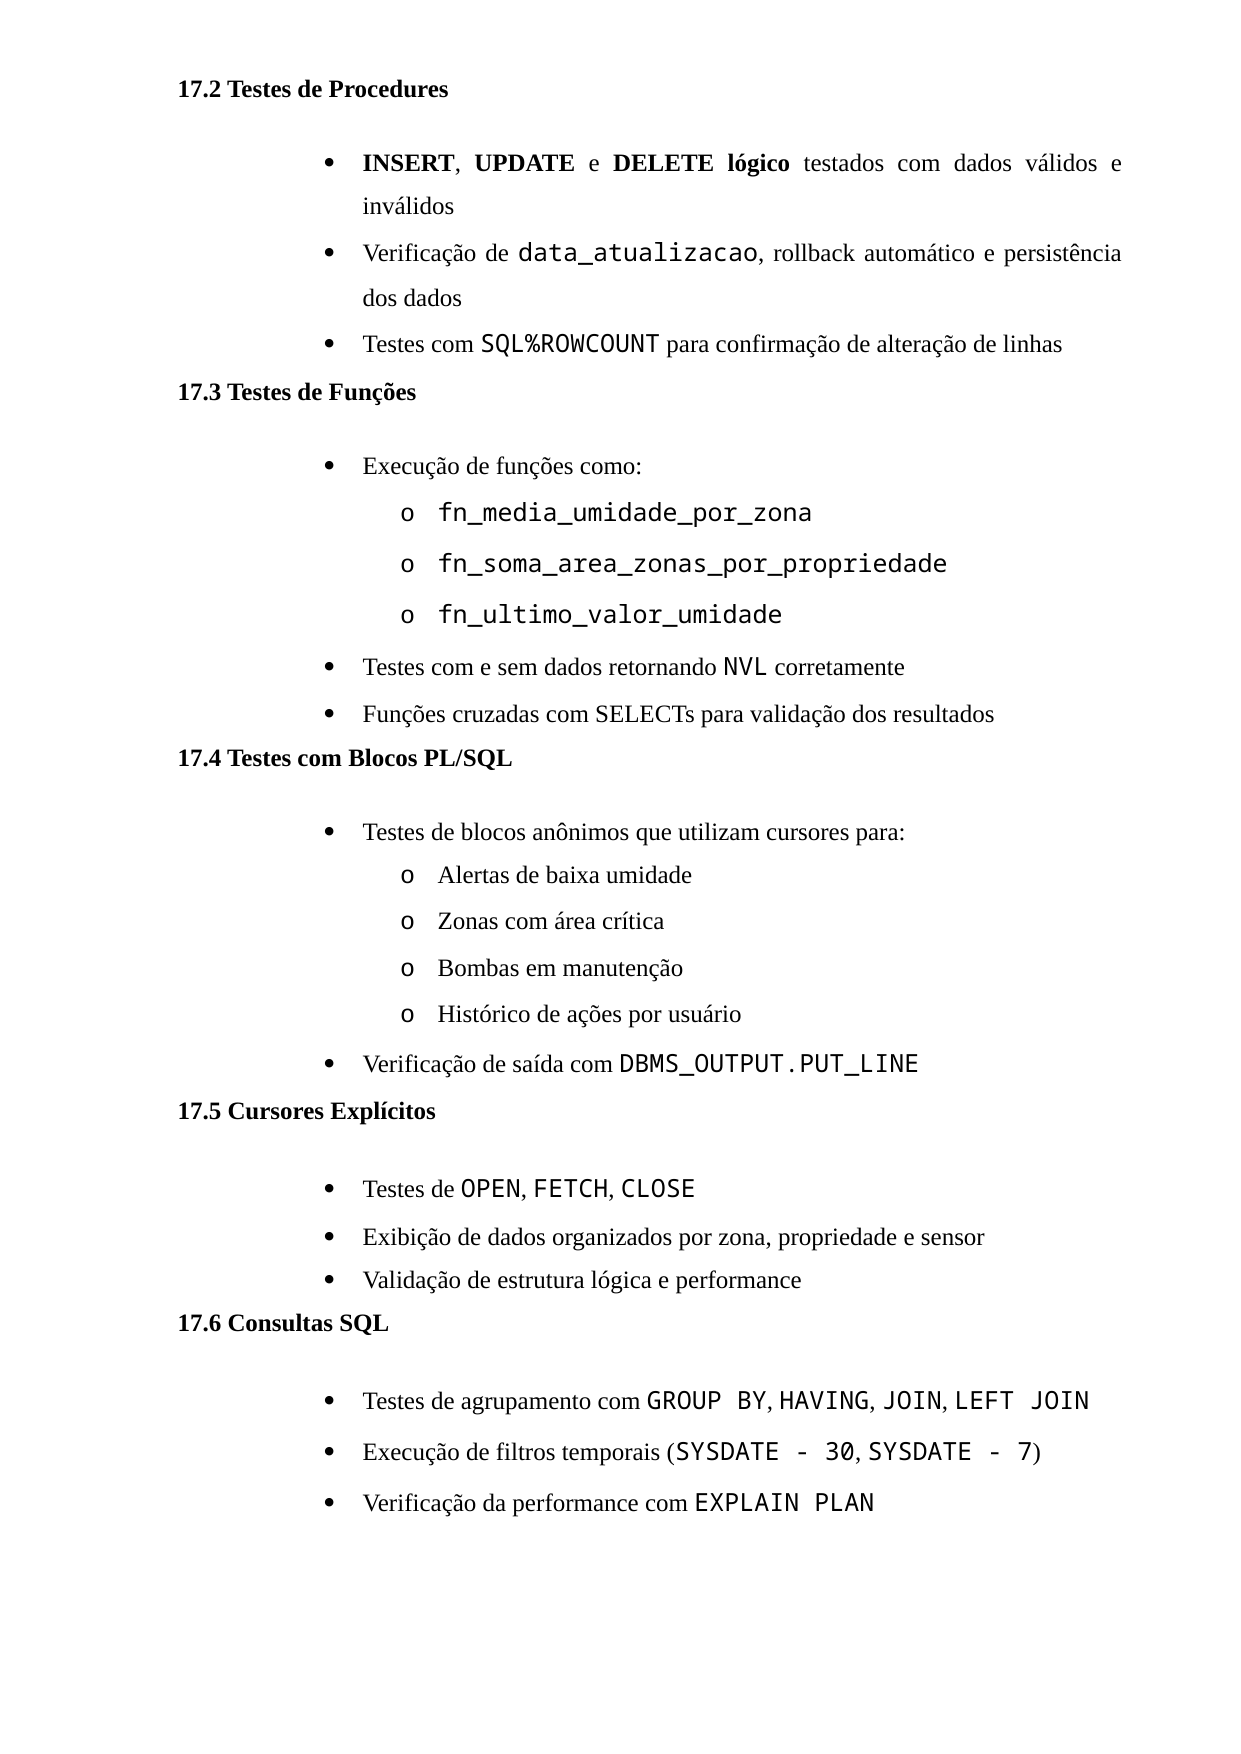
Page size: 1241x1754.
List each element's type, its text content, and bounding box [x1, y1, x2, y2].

list fn_soma_area_zonas_por_propriedade [400, 546, 1122, 580]
list Verificação da performance com EXPLAIN PLAN [325, 1484, 1122, 1518]
list Testes de blocos anônimos que utilizam cursores para: [325, 817, 1122, 846]
list Verificação de data_atualizacao, rollback automático e persistência dos dados [325, 234, 1122, 312]
subtitle 17.4 Testes com Blocos PL/SQL [177, 743, 1122, 771]
list fn_media_umidade_por_zona [400, 494, 1122, 529]
list Exibição de dados organizados por zona, propriedade e sensor [325, 1222, 1122, 1250]
list Testes com e sem dados retornando NVL corretamente [325, 648, 1122, 683]
list INSERT, UPDATE e DELETE lógico testados com dados válidos e inválidos [325, 148, 1122, 220]
subtitle 17.6 Consultas SQL [177, 1308, 1122, 1337]
list fn_ultimo_valor_umidade [400, 597, 1122, 631]
list Funções cruzadas com SELECTs para validação dos resultados [325, 699, 1122, 728]
list Execução de filtros temporais (SYSDATE - 30, SYSDATE - 7) [325, 1433, 1122, 1467]
subtitle 17.3 Testes de Funções [177, 377, 1122, 406]
list Validação de estrutura lógica e performance [325, 1265, 1122, 1293]
list Testes de OPEN, FETCH, CLOSE [325, 1171, 1122, 1205]
subtitle 17.5 Cursores Explícitos [177, 1096, 1122, 1125]
list Testes de agrupamento com GROUP BY, HAVING, JOIN, LEFT JOIN [325, 1382, 1122, 1416]
list Histórico de ações por usuário [400, 999, 1122, 1030]
subtitle 17.2 Testes de Procedures [177, 74, 1122, 102]
list Bombas em manutenção [400, 953, 1122, 983]
list Zonas com área crítica [400, 906, 1122, 937]
list Testes com SQL%ROWCOUNT para confirmação de alteração de linhas [325, 326, 1122, 360]
list Verificação de saída com DBMS_OUTPUT.PUT_LINE [325, 1045, 1122, 1079]
list Alertas de baixa umidade [400, 860, 1122, 891]
list Execução de funções como: [325, 451, 1122, 480]
